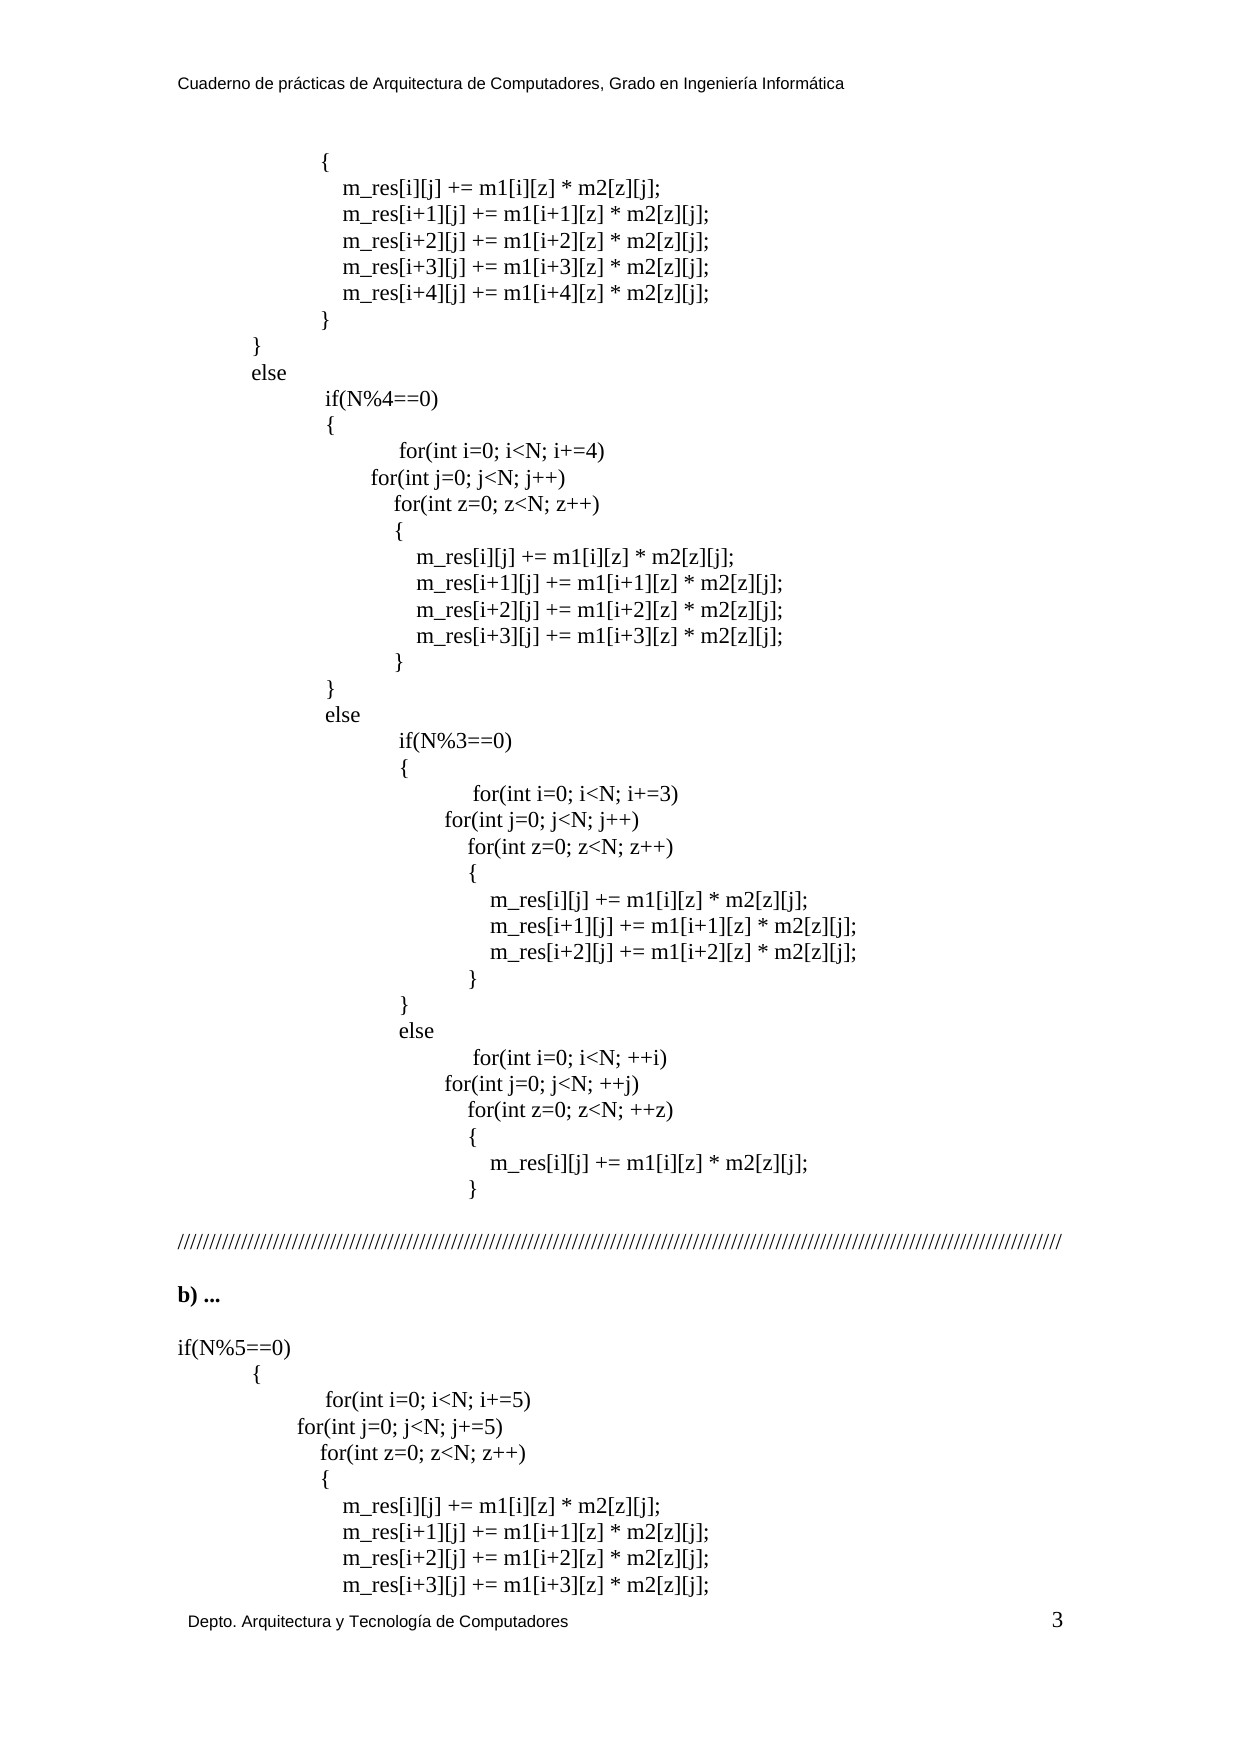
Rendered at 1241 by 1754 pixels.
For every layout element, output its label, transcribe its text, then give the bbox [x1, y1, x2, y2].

text m_res[i][j] += m1[i][z] * m2[z][j]; [177, 1149, 1063, 1176]
text m_res[i+2][j] += m1[i+2][z] * m2[z][j]; [177, 596, 1063, 622]
text else [177, 358, 1063, 385]
text } [177, 991, 1063, 1017]
text m_res[i+3][j] += m1[i+3][z] * m2[z][j]; [177, 253, 1063, 279]
text { [177, 411, 1063, 438]
text } [177, 1176, 1063, 1202]
text { [177, 1465, 1063, 1492]
text for(int j=0; j<N; j++) [177, 807, 1063, 833]
text for(int i=0; i<N; ++i) [177, 1044, 1063, 1070]
text { [177, 859, 1063, 886]
text for(int i=0; i<N; i+=4) [177, 438, 1063, 464]
text m_res[i][j] += m1[i][z] * m2[z][j]; [177, 174, 1063, 200]
text m_res[i][j] += m1[i][z] * m2[z][j]; [177, 543, 1063, 569]
text m_res[i+1][j] += m1[i+1][z] * m2[z][j]; [177, 200, 1063, 227]
text } [177, 648, 1063, 675]
text m_res[i+3][j] += m1[i+3][z] * m2[z][j]; [177, 1571, 1063, 1597]
text } [177, 675, 1063, 701]
text if(N%5==0) [177, 1334, 1063, 1360]
text m_res[i+4][j] += m1[i+4][z] * m2[z][j]; [177, 279, 1063, 306]
text } [177, 965, 1063, 991]
text for(int j=0; j<N; j++) [177, 464, 1063, 490]
text m_res[i+2][j] += m1[i+2][z] * m2[z][j]; [177, 227, 1063, 253]
text m_res[i+1][j] += m1[i+1][z] * m2[z][j]; [177, 1518, 1063, 1544]
text m_res[i][j] += m1[i][z] * m2[z][j]; [177, 1492, 1063, 1518]
text for(int z=0; z<N; z++) [177, 1439, 1063, 1465]
text m_res[i+2][j] += m1[i+2][z] * m2[z][j]; [177, 938, 1063, 965]
text for(int i=0; i<N; i+=3) [177, 780, 1063, 807]
text b) ... [177, 1281, 1063, 1307]
text if(N%4==0) [177, 385, 1063, 411]
text m_res[i+1][j] += m1[i+1][z] * m2[z][j]; [177, 569, 1063, 596]
text for(int j=0; j<N; ++j) [177, 1070, 1063, 1096]
text { [177, 754, 1063, 780]
text for(int z=0; z<N; z++) [177, 833, 1063, 859]
text { [177, 148, 1063, 174]
text else [177, 1017, 1063, 1044]
text for(int z=0; z<N; ++z) [177, 1096, 1063, 1123]
text { [177, 517, 1063, 543]
text m_res[i][j] += m1[i][z] * m2[z][j]; [177, 886, 1063, 912]
text m_res[i+1][j] += m1[i+1][z] * m2[z][j]; [177, 912, 1063, 938]
text for(int z=0; z<N; z++) [177, 490, 1063, 517]
text if(N%3==0) [177, 727, 1063, 754]
text } [177, 306, 1063, 332]
text { [177, 1360, 1063, 1386]
text /////////////////////////////////////////////////////////////////////////////////////////////////////////////////////////////////////////// [177, 1228, 1063, 1254]
text for(int i=0; i<N; i+=5) [177, 1386, 1063, 1413]
text m_res[i+3][j] += m1[i+3][z] * m2[z][j]; [177, 622, 1063, 648]
text { [177, 1123, 1063, 1149]
text else [177, 701, 1063, 727]
text for(int j=0; j<N; j+=5) [177, 1413, 1063, 1439]
text m_res[i+2][j] += m1[i+2][z] * m2[z][j]; [177, 1544, 1063, 1571]
text } [177, 332, 1063, 358]
